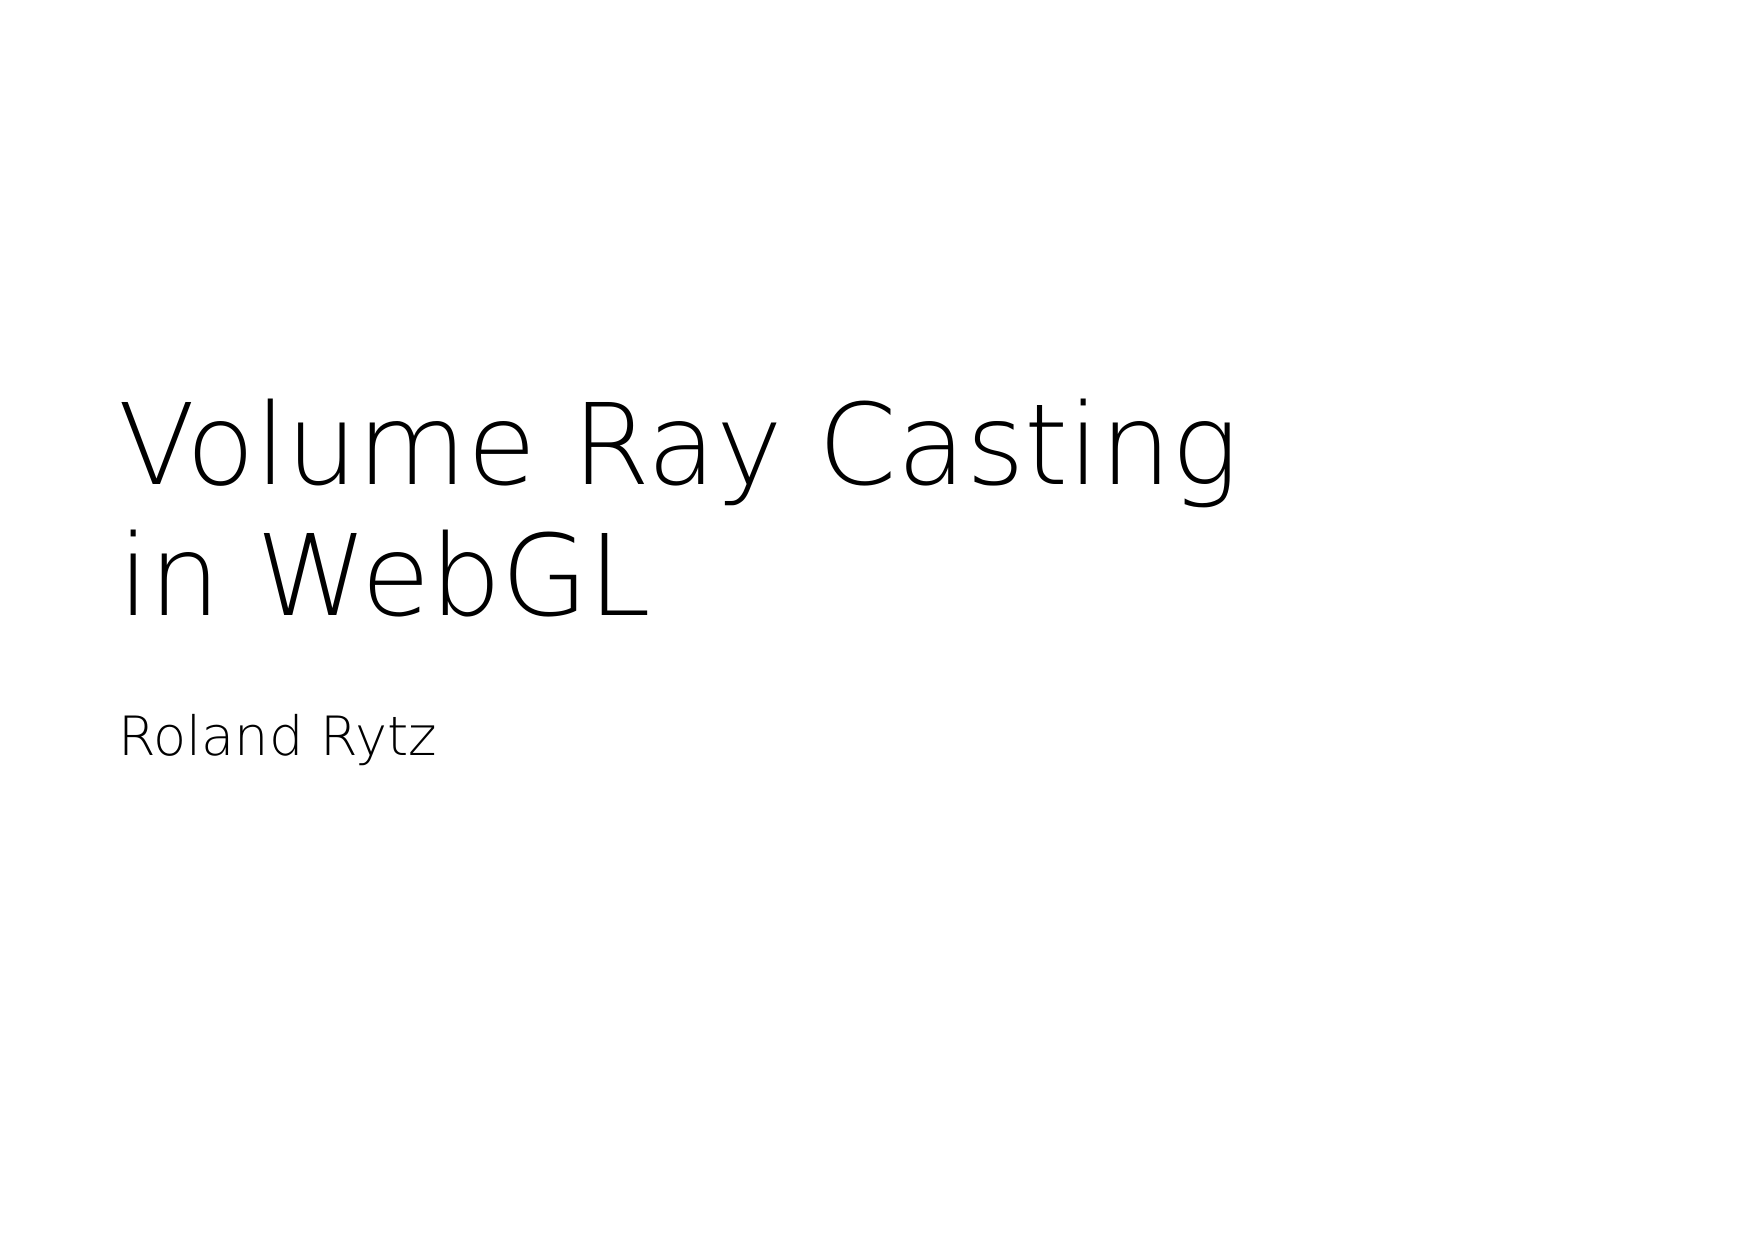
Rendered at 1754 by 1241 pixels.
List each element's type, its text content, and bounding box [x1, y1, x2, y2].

text Roland Rytz [118, 705, 1636, 768]
text Volume Ray Casting [118, 380, 1636, 511]
text in WebGL [118, 511, 1636, 642]
